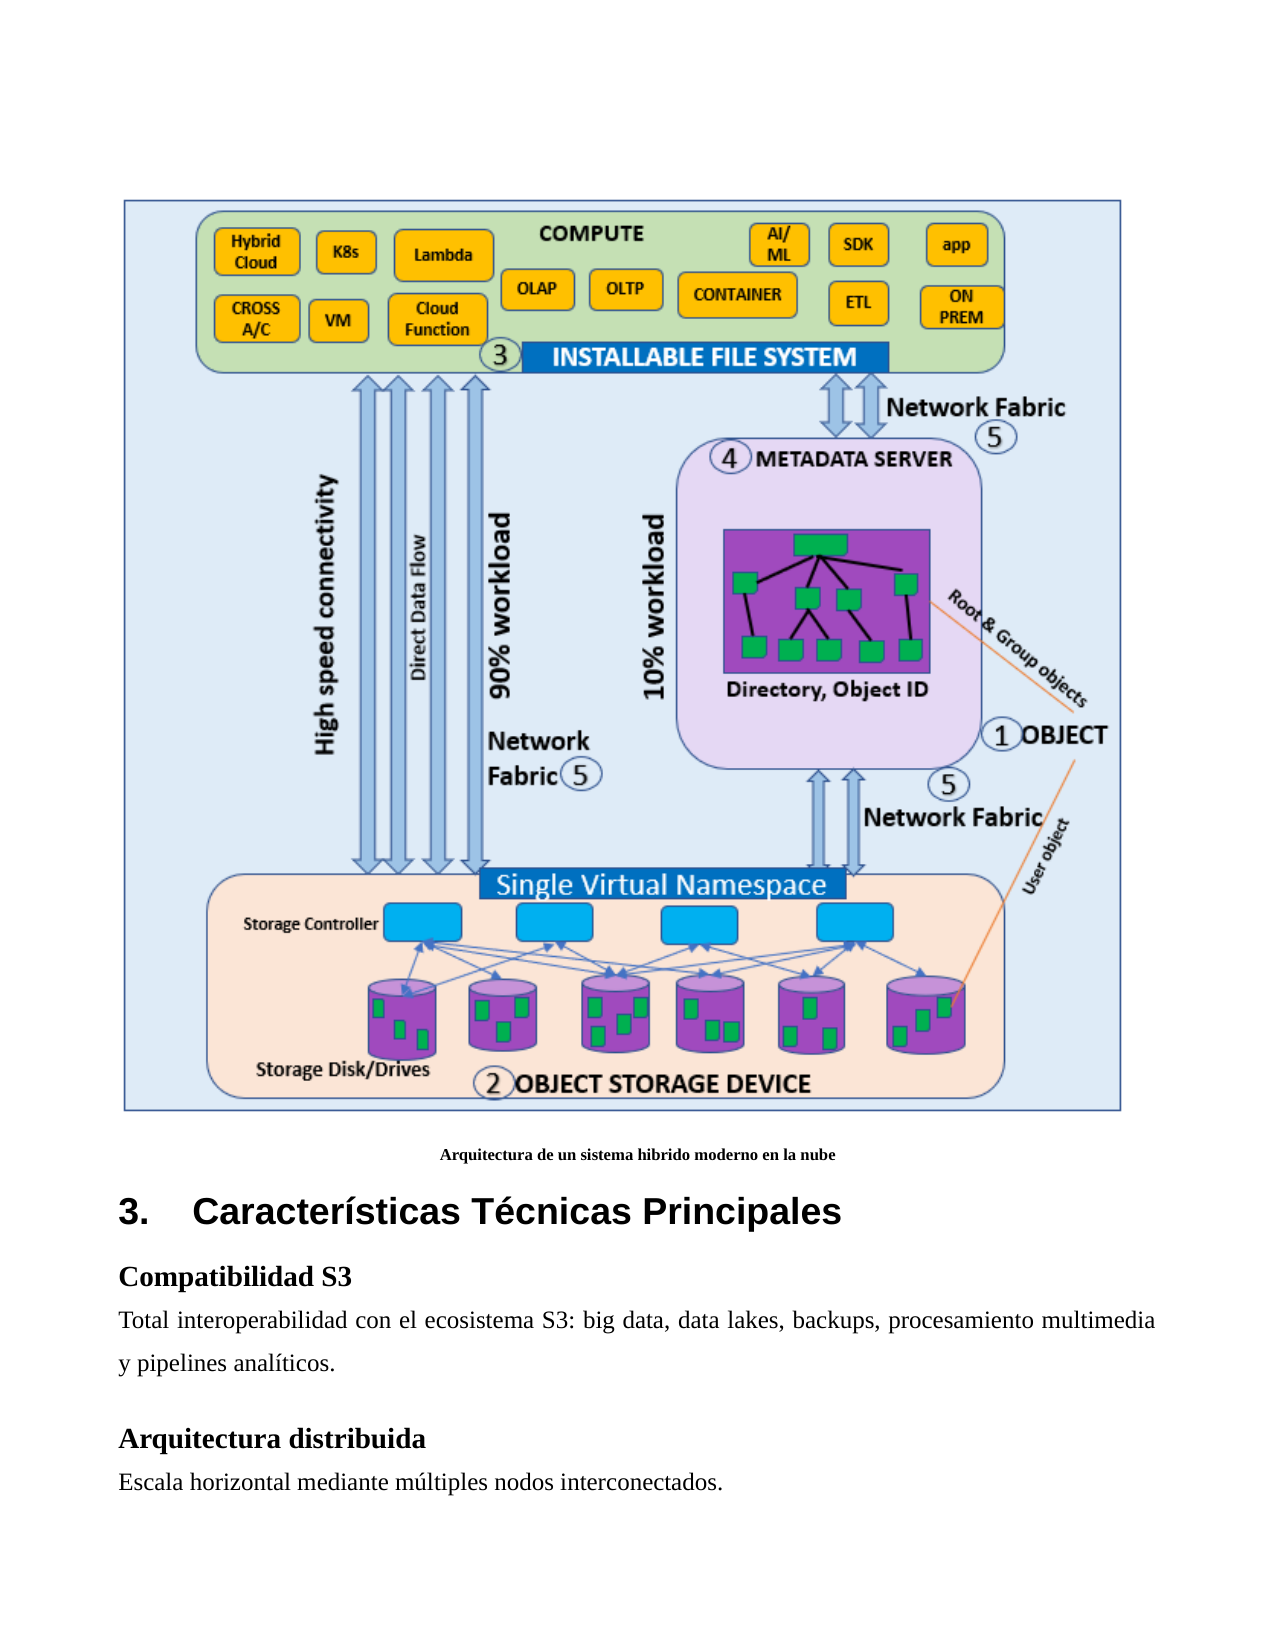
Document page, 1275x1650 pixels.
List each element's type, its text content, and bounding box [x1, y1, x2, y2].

text Arquitectura de un sistema hibrido moderno en la nube [118, 1145, 1157, 1164]
picture [118, 194, 1126, 1116]
text Total interoperabilidad con el ecosistema S3: big data, data lakes, backups, procesamiento multimedia y pipelines analíticos. [118, 1305, 1157, 1377]
subtitle Arquitectura distribuida [118, 1421, 1157, 1454]
subtitle Características Técnicas Principales [118, 1189, 1157, 1232]
subtitle Compatibilidad S3 [118, 1259, 1157, 1293]
text Escala horizontal mediante múltiples nodos interconectados. [118, 1467, 1157, 1496]
